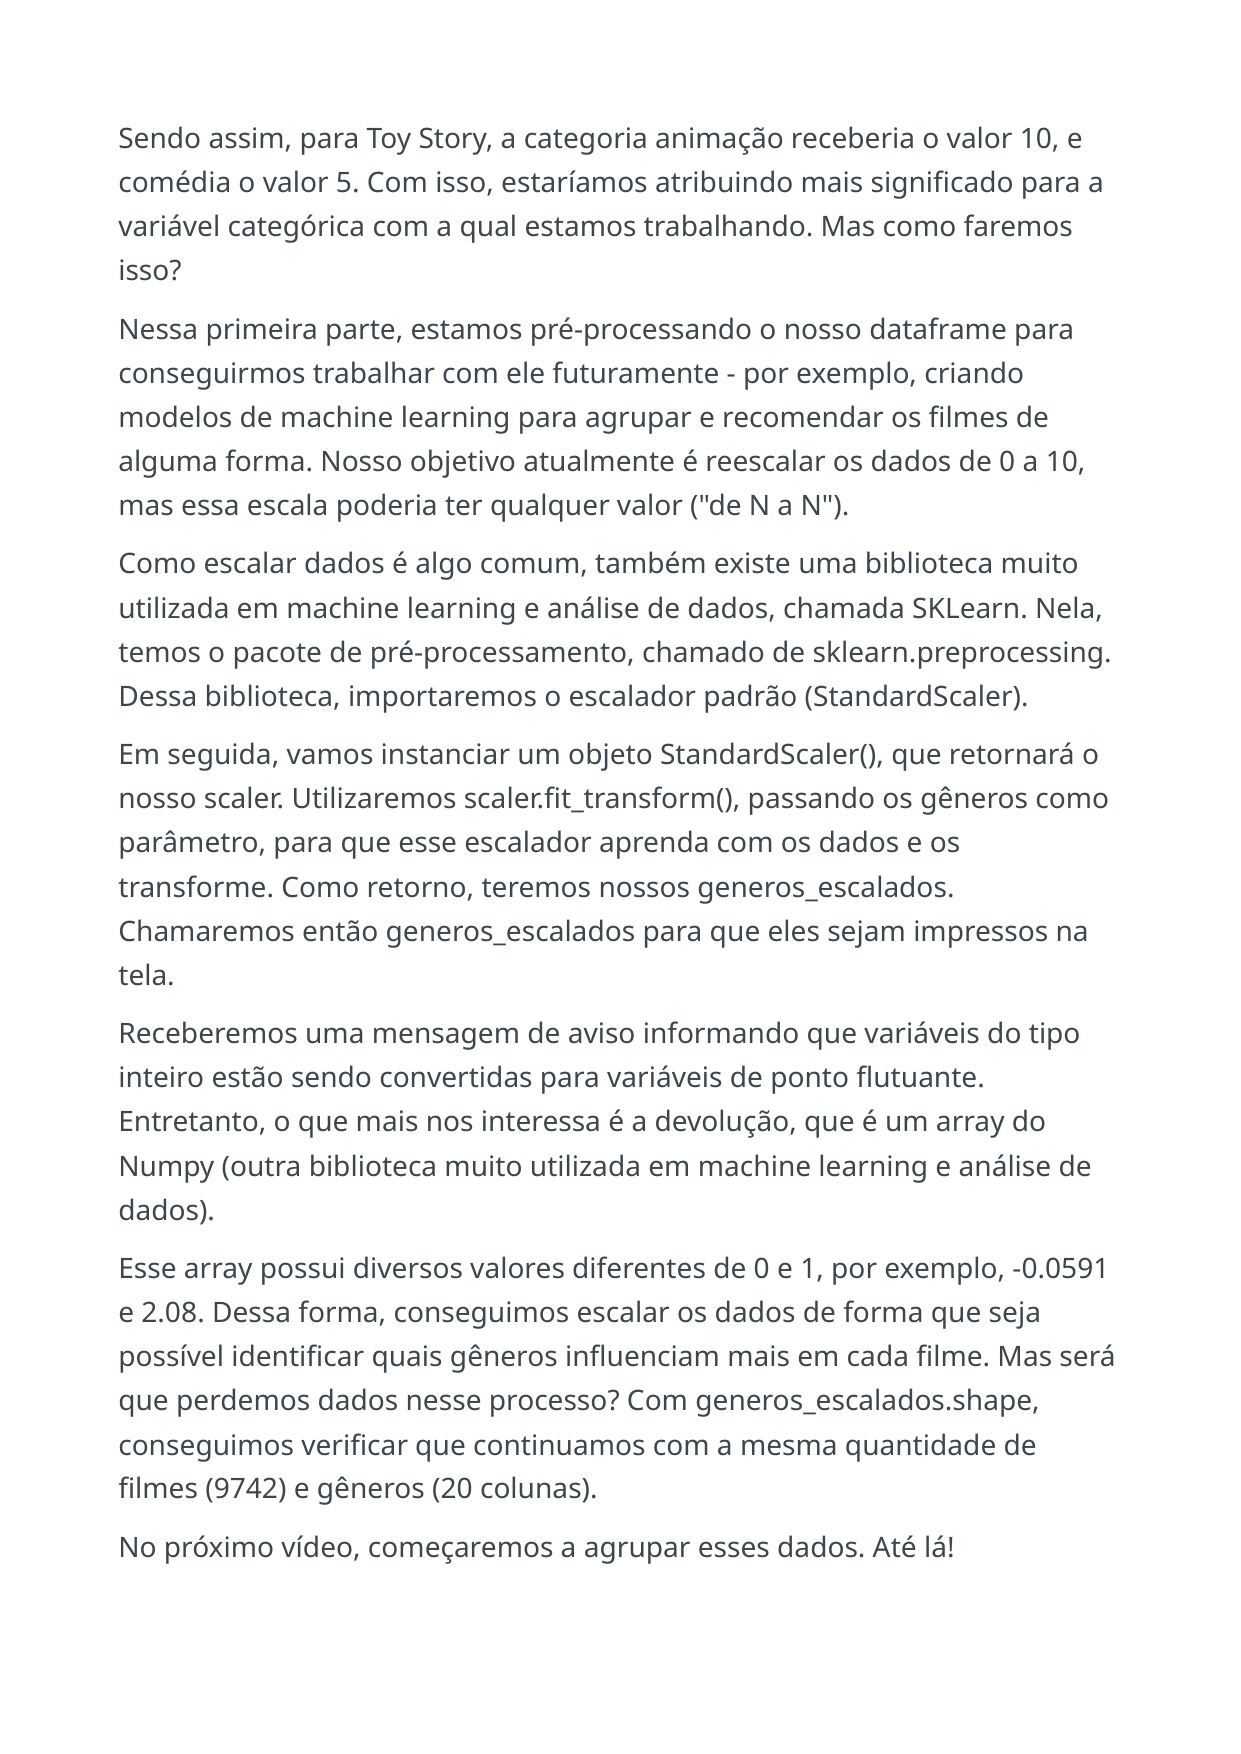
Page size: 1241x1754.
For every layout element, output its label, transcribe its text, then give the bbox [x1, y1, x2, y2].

text Sendo assim, para Toy Story, a categoria animação receberia o valor 10, e comédia o valor 5. Com isso, estaríamos atribuindo mais significado para a variável categórica com a qual estamos trabalhando. Mas como faremos isso? [118, 118, 1122, 289]
text Nessa primeira parte, estamos pré-processando o nosso dataframe para conseguirmos trabalhar com ele futuramente - por exemplo, criando modelos de machine learning para agrupar e recomendar os filmes de alguma forma. Nosso objetivo atualmente é reescalar os dados de 0 a 10, mas essa escala poderia ter qualquer valor ("de N a N"). [118, 309, 1122, 523]
text No próximo vídeo, começaremos a agrupar esses dados. Até lá! [118, 1527, 1122, 1566]
text Esse array possui diversos valores diferentes de 0 e 1, por exemplo, -0.0591 e 2.08. Dessa forma, conseguimos escalar os dados de forma que seja possível identificar quais gêneros influenciam mais em cada filme. Mas será que perdemos dados nesse processo? Com generos_escalados.shape, conseguimos verificar que continuamos com a mesma quantidade de filmes (9742) e gêneros (20 colunas). [118, 1248, 1122, 1507]
text Receberemos uma mensagem de aviso informando que variáveis do tipo inteiro estão sendo convertidas para variáveis de ponto flutuante. Entretanto, o que mais nos interessa é a devolução, que é um array do Numpy (outra biblioteca muito utilizada em machine learning e análise de dados). [118, 1014, 1122, 1228]
text Em seguida, vamos instanciar um objeto StandardScaler(), que retornará o nosso scaler. Utilizaremos scaler.fit_transform(), passando os gêneros como parâmetro, para que esse escalador aprenda com os dados e os transforme. Como retorno, teremos nossos generos_escalados. Chamaremos então generos_escalados para que eles sejam impressos na tela. [118, 735, 1122, 993]
text Como escalar dados é algo comum, também existe uma biblioteca muito utilizada em machine learning e análise de dados, chamada SKLearn. Nela, temos o pacote de pré-processamento, chamado de sklearn.preprocessing. Dessa biblioteca, importaremos o escalador padrão (StandardScaler). [118, 544, 1122, 714]
